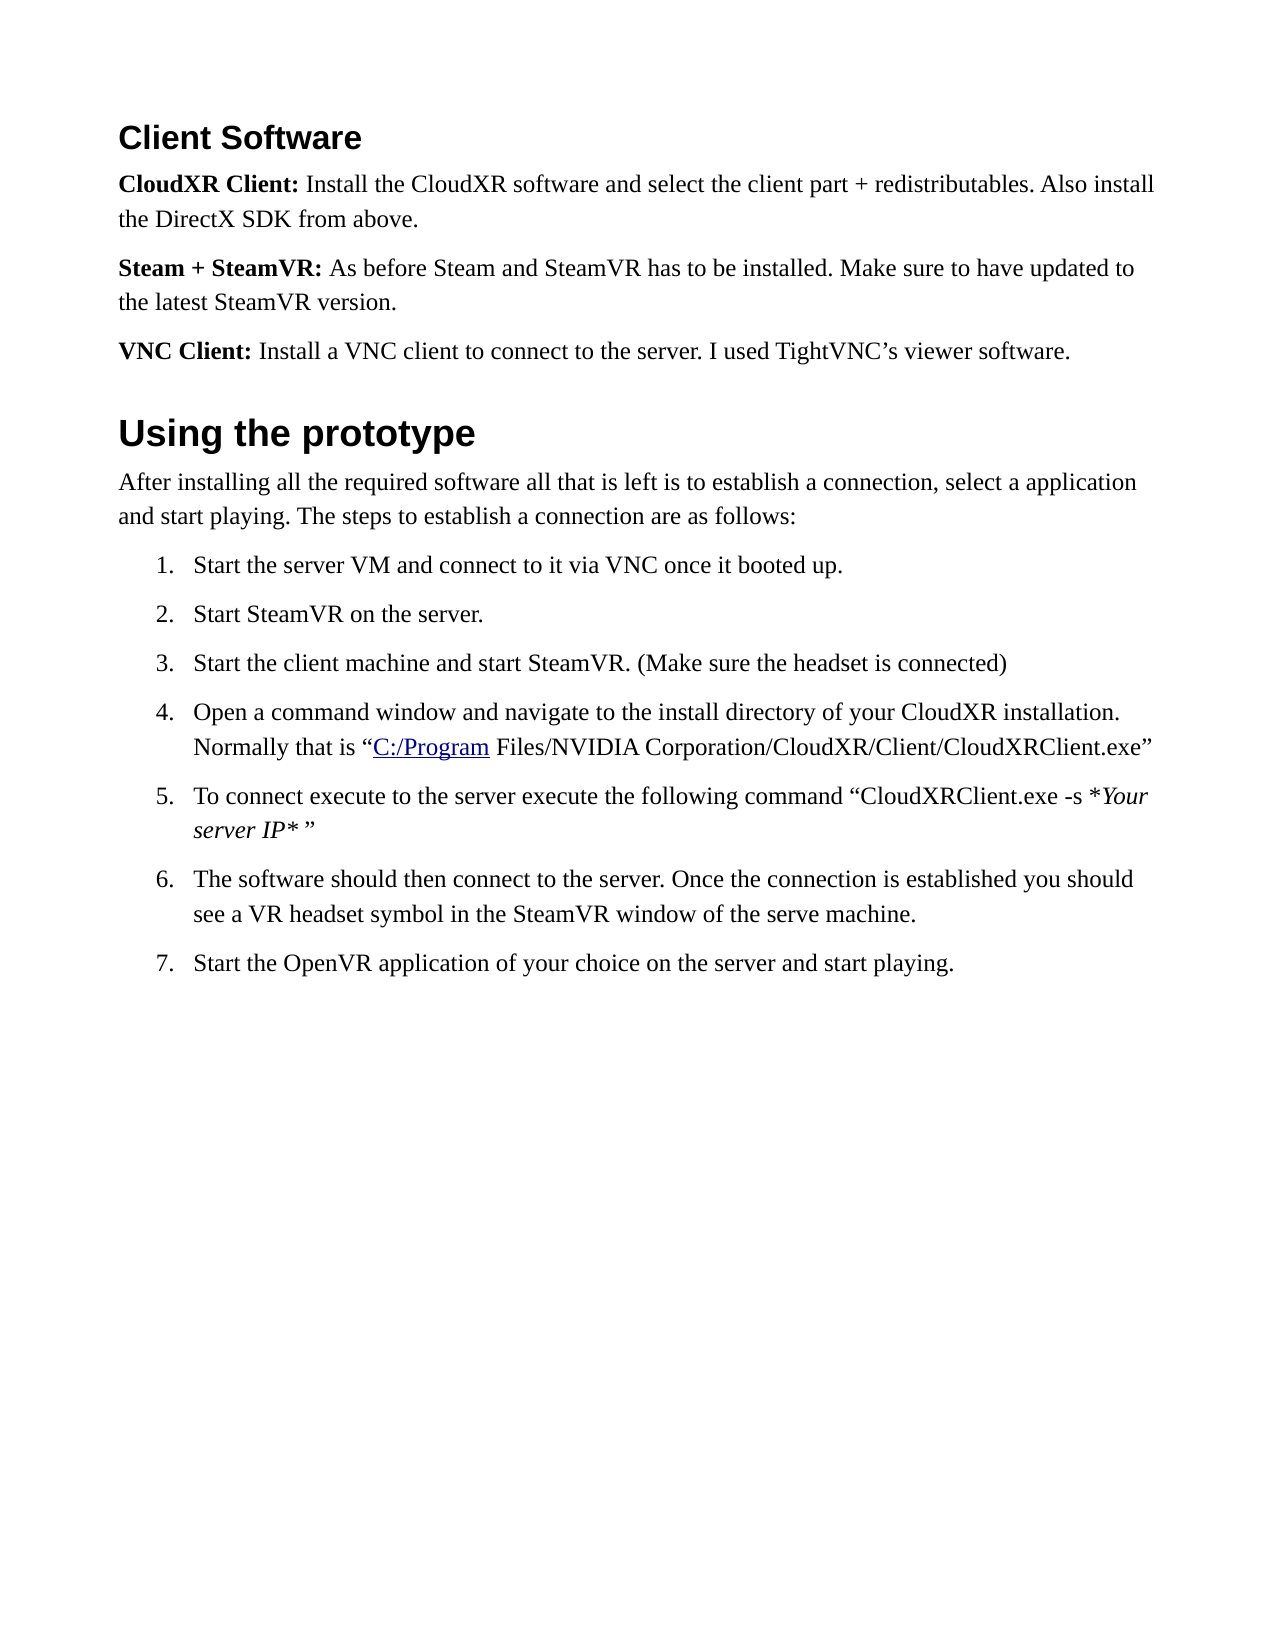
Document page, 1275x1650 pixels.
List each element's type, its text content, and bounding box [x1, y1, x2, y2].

subtitle Client Software [118, 118, 1157, 157]
subtitle Using the prototype [118, 410, 1157, 454]
list Start SteamVR on the server. [156, 599, 1157, 628]
text Steam + SteamVR: As before Steam and SteamVR has to be installed. Make sure to have updated to the latest SteamVR version. [118, 253, 1157, 316]
list Start the client machine and start SteamVR. (Make sure the headset is connected) [156, 648, 1157, 677]
text VNC Client: Install a VNC client to connect to the server. I used TightVNC’s viewer software. [118, 336, 1157, 365]
list The software should then connect to the server. Once the connection is established you should see a VR headset symbol in the SteamVR window of the serve machine. [156, 864, 1157, 928]
text After installing all the required software all that is left is to establish a connection, select a application and start playing. The steps to establish a connection are as follows: [118, 467, 1157, 530]
text CloudXR Client: Install the CloudXR software and select the client part + redistributables. Also install the DirectX SDK from above. [118, 169, 1157, 232]
list Start the OpenVR application of your choice on the server and start playing. [156, 948, 1157, 977]
list To connect execute to the server execute the following command “CloudXRClient.exe -s *Your server IP* ” [156, 781, 1157, 844]
list Start the server VM and connect to it via VNC once it booted up. [156, 550, 1157, 579]
list Open a command window and navigate to the install directory of your CloudXR installation. Normally that is “C:/Program Files/NVIDIA Corporation/CloudXR/Client/CloudXRClient.exe” [156, 697, 1157, 761]
